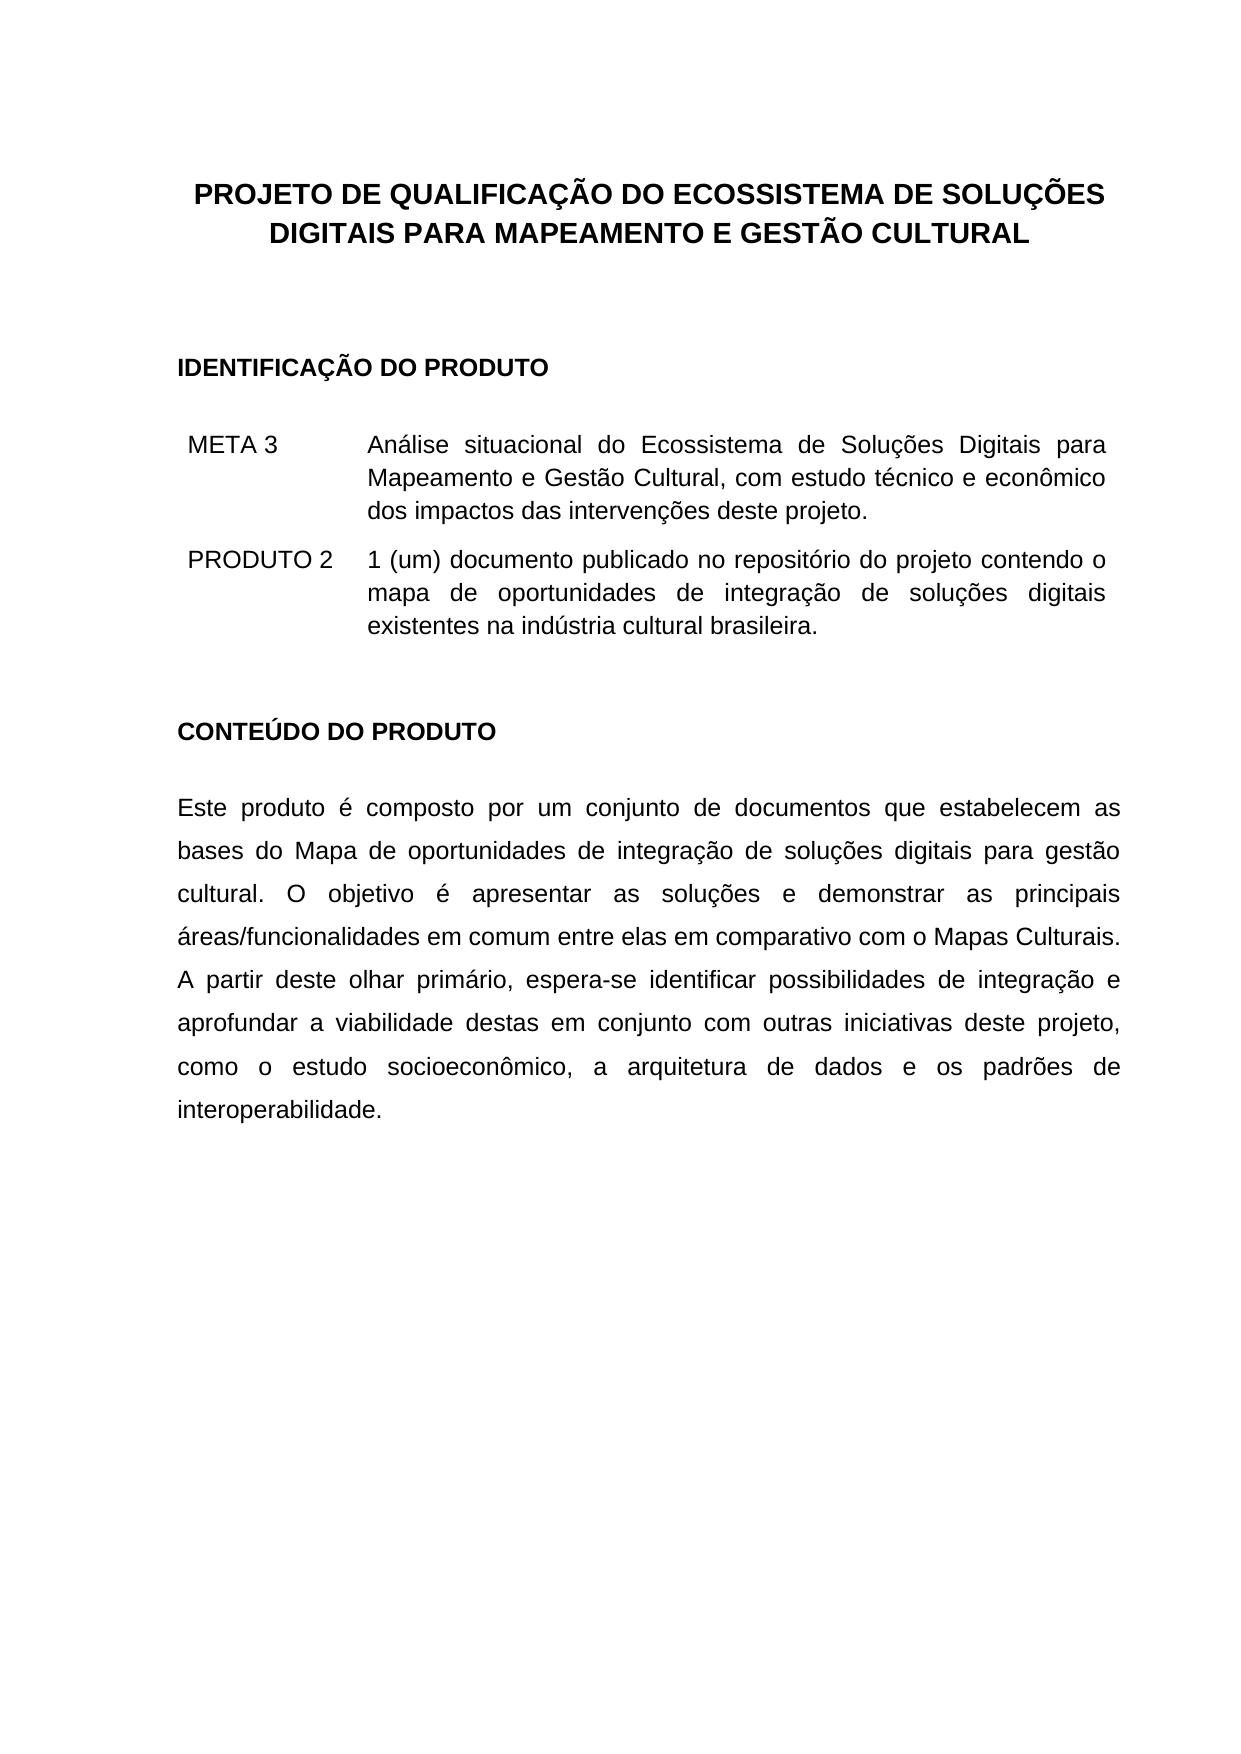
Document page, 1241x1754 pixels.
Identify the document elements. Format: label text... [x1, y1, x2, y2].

subtitle IDENTIFICAÇÃO DO PRODUTO [177, 353, 1122, 382]
table_cell PRODUTO 2 [177, 535, 357, 651]
title PROJETO DE QUALIFICAÇÃO DO ECOSSISTEMA DE SOLUÇÕES DIGITAIS PARA MAPEAMENTO E GESTÃO CULTURAL [177, 177, 1122, 249]
table_header META 3 [177, 419, 357, 535]
table_cell 1 (um) documento publicado no repositório do projeto contendo o mapa de oportunidades de integração de soluções digitais existentes na indústria cultural brasileira. [357, 535, 1118, 651]
text Este produto é composto por um conjunto de documentos que estabelecem as bases do Mapa de oportunidades de integração de soluções digitais para gestão cultural. O objetivo é apresentar as soluções e demonstrar as principais áreas/funcionalidades em comum entre elas em comparativo com o Mapas Culturais. A partir deste olhar primário, espera-se identificar possibilidades de integração e aprofundar a viabilidade destas em conjunto com outras iniciativas deste projeto, como o estudo socioeconômico, a arquitetura de dados e os padrões de interoperabilidade. [177, 793, 1122, 1123]
table_header Análise situacional do Ecossistema de Soluções Digitais para Mapeamento e Gestão Cultural, com estudo técnico e econômico dos impactos das intervenções deste projeto. [357, 419, 1118, 535]
subtitle CONTEÚDO DO PRODUTO [177, 717, 1122, 745]
